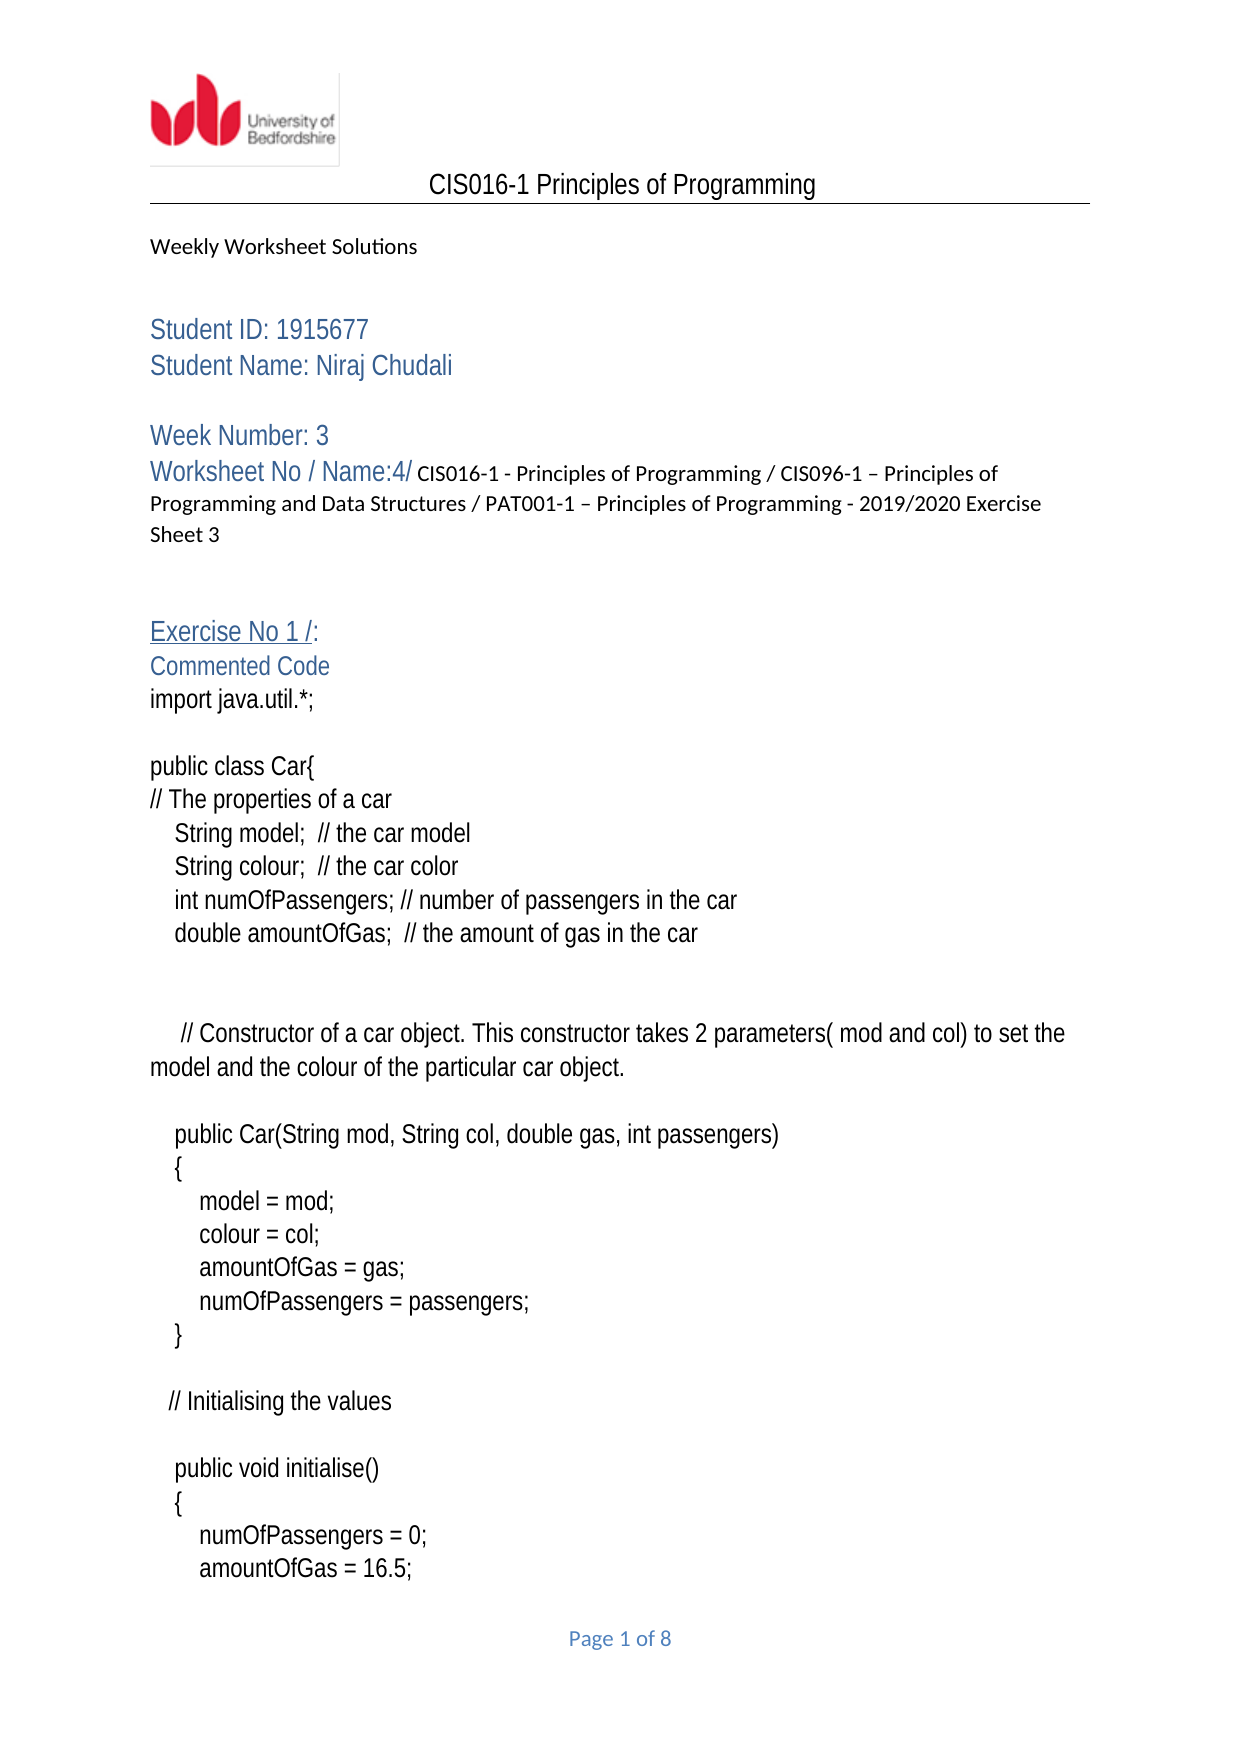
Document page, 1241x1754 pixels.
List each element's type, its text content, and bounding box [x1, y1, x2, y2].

text Student Name: Niraj Chudali [150, 348, 1090, 382]
text Weekly Worksheet Solutions [150, 232, 1090, 260]
text model = mod; [150, 1185, 1090, 1216]
text public Car(String mod, String col, double gas, int passengers) [150, 1118, 1090, 1149]
text Worksheet No / Name:4/ CIS016-1 - Principles of Programming / CIS096-1 – Principles of Programming and Data Structures / PAT001-1 – Principles of Programming - 2019/2020 Exercise Sheet 3 [150, 454, 1090, 548]
text Exercise No 1 /: [150, 614, 1090, 647]
text } [150, 1318, 1090, 1349]
text { [150, 1486, 1090, 1517]
text amountOfGas = gas; [150, 1252, 1090, 1283]
text // The properties of a car [150, 783, 1090, 814]
text Student ID: 1915677 [150, 312, 1090, 346]
text int numOfPassengers; // number of passengers in the car [150, 884, 1090, 915]
text numOfPassengers = 0; [150, 1519, 1090, 1550]
text double amountOfGas; // the amount of gas in the car [150, 917, 1090, 948]
text import java.util.*; [150, 683, 1090, 714]
text numOfPassengers = passengers; [150, 1285, 1090, 1316]
text String colour; // the car color [150, 850, 1090, 881]
text public void initialise() [150, 1452, 1090, 1483]
text String model; // the car model [150, 817, 1090, 848]
text // Initialising the values [150, 1385, 1090, 1416]
text // Constructor of a car object. This constructor takes 2 parameters( mod and col) to set the model and the colour of the particular car object. [150, 1017, 1090, 1082]
text { [150, 1151, 1090, 1182]
picture [150, 73, 341, 168]
text colour = col; [150, 1218, 1090, 1249]
text Week Number: 3 [150, 418, 1090, 451]
text amountOfGas = 16.5; [150, 1552, 1090, 1583]
text Commented Code [150, 650, 1090, 681]
text public class Car{ [150, 750, 1090, 781]
